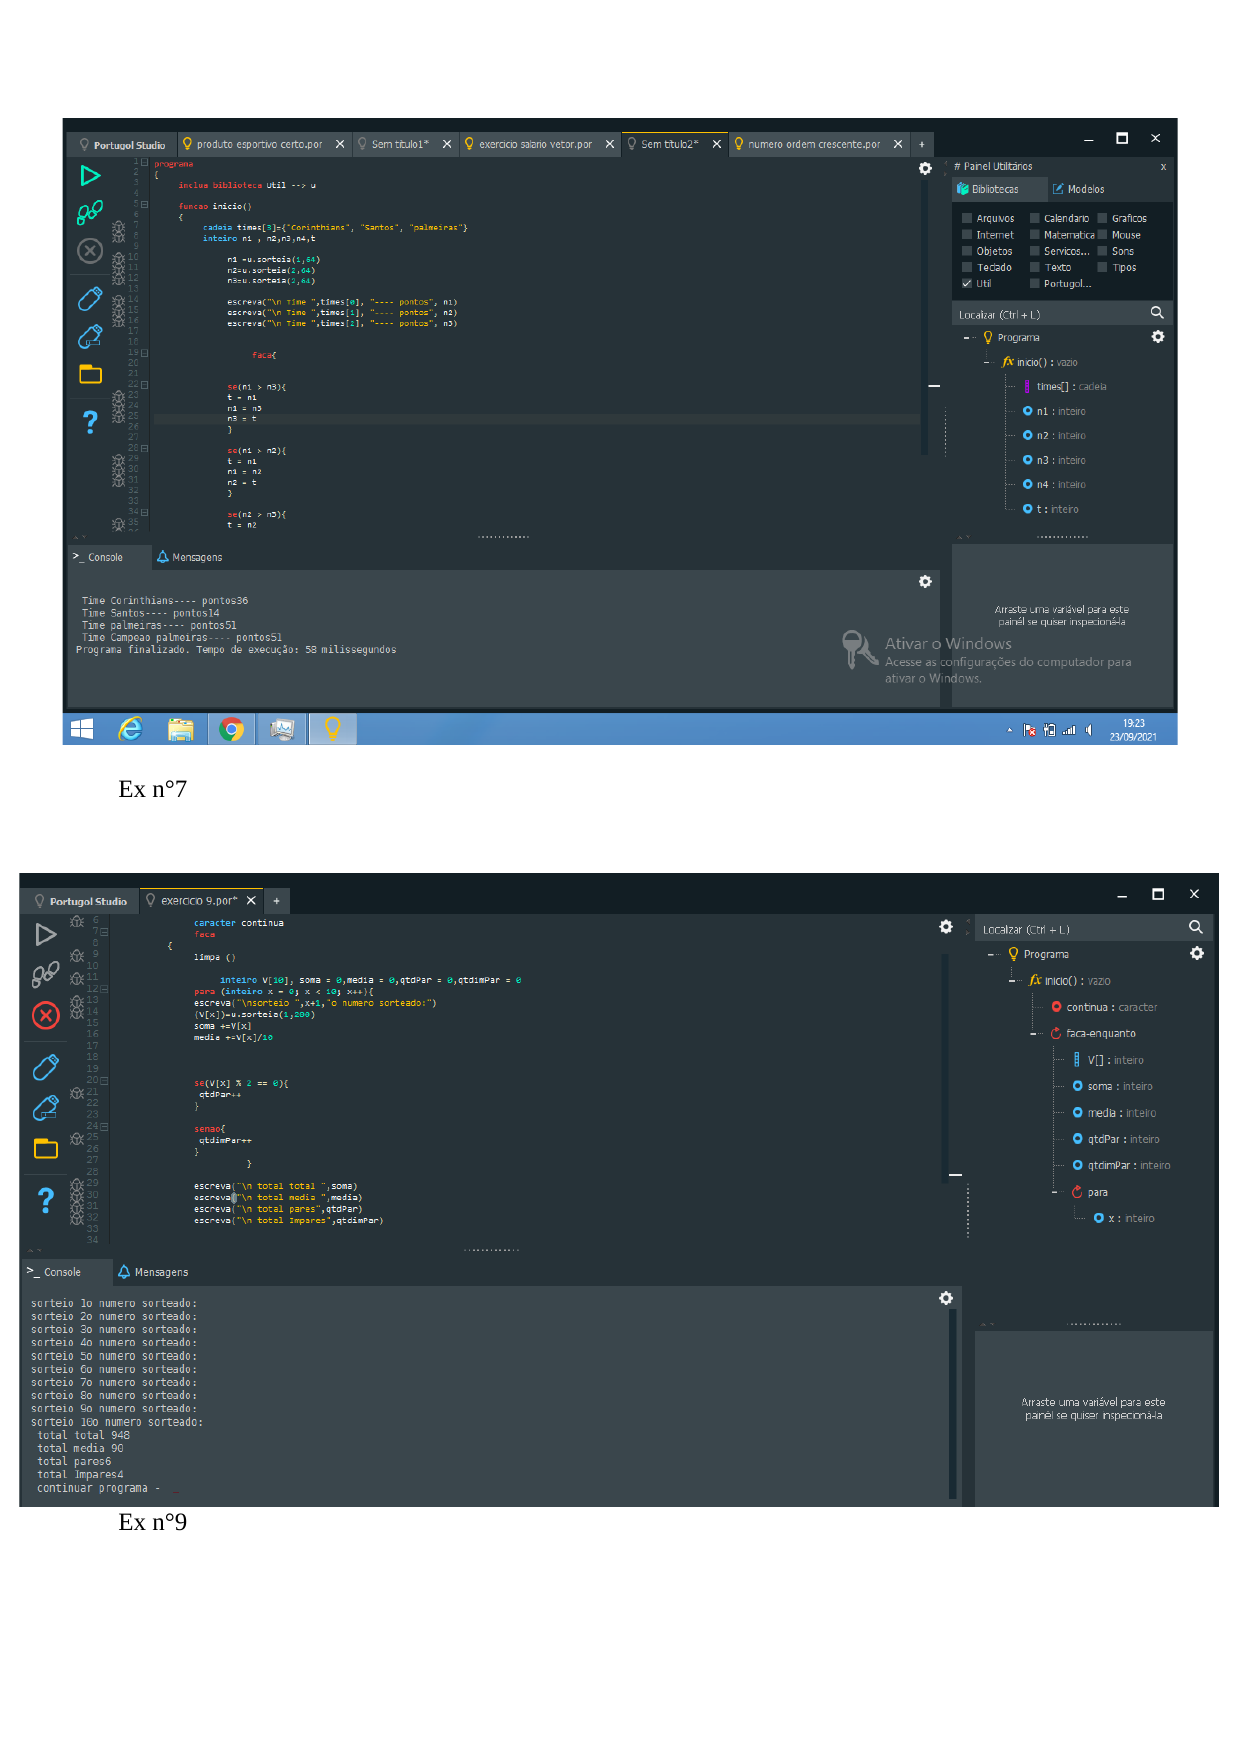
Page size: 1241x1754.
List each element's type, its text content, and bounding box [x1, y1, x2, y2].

text Ex n°7 [118, 774, 1122, 802]
picture [62, 118, 1178, 745]
picture [19, 831, 1222, 1507]
text Ex n°9 [118, 1507, 1122, 1535]
